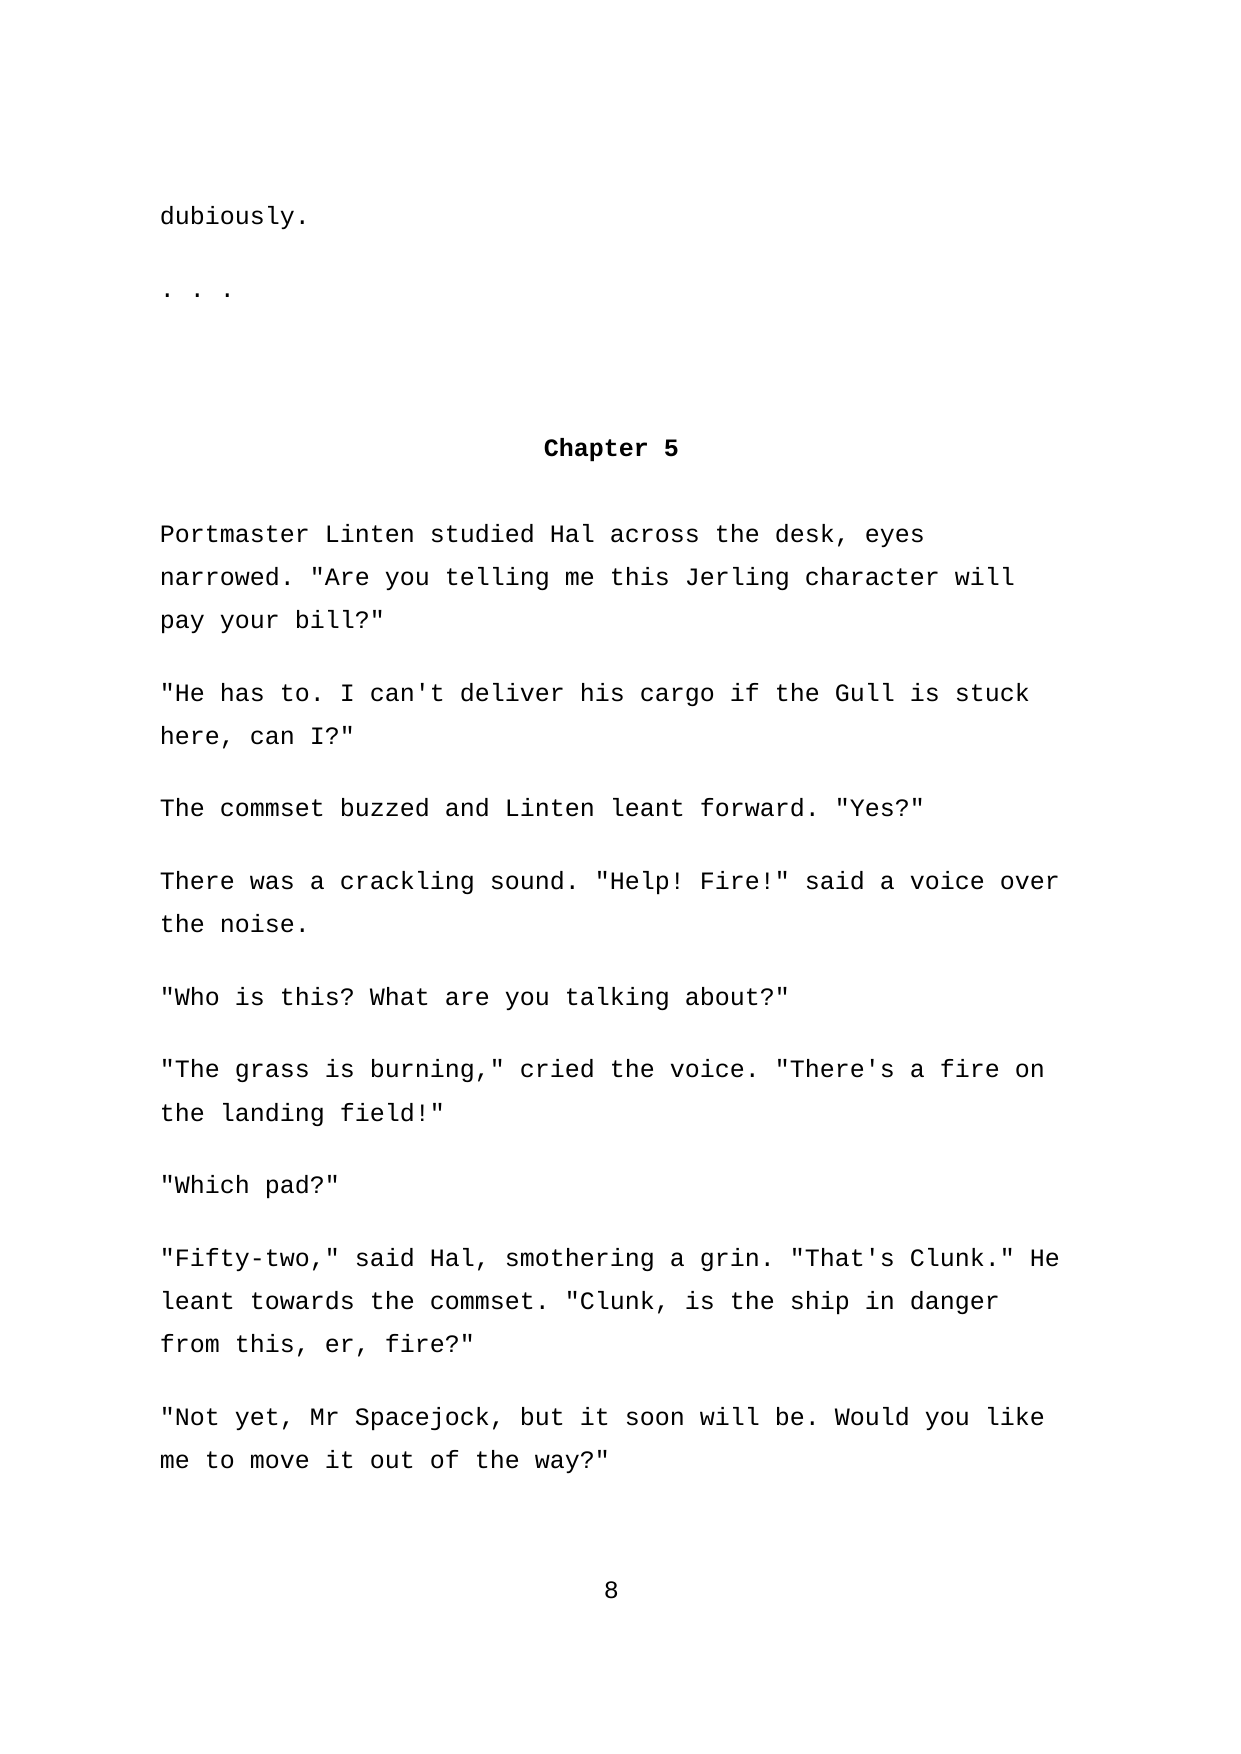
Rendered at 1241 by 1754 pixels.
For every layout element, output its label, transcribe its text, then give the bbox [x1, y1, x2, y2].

text The commset buzzed and Linten leant forward. "Yes?" [159, 781, 1063, 824]
text "Not yet, Mr Spacejock, but it soon will be. Would you like me to move it out of the way?" [159, 1389, 1063, 1476]
text "Who is this? What are you talking about?" [159, 969, 1063, 1013]
text "Which pad?" [159, 1158, 1063, 1201]
text "He has to. I can't deliver his cargo if the Gull is stuck here, can I?" [159, 666, 1063, 752]
subtitle Chapter 5 [159, 420, 1063, 463]
text Portmaster Linten studied Hal across the desk, eyes narrowed. "Are you telling me this Jerling character will pay your bill?" [159, 507, 1063, 636]
text . . . [159, 262, 1063, 305]
text "The grass is burning," cried the voice. "There's a fire on the landing field!" [159, 1042, 1063, 1128]
text There was a crackling sound. "Help! Fire!" said a voice over the noise. [159, 854, 1063, 940]
text "Fifty-two," said Hal, smothering a grin. "That's Clunk." He leant towards the commset. "Clunk, is the ship in danger from this, er, fire?" [159, 1231, 1063, 1360]
text dubiously. [159, 189, 1063, 232]
